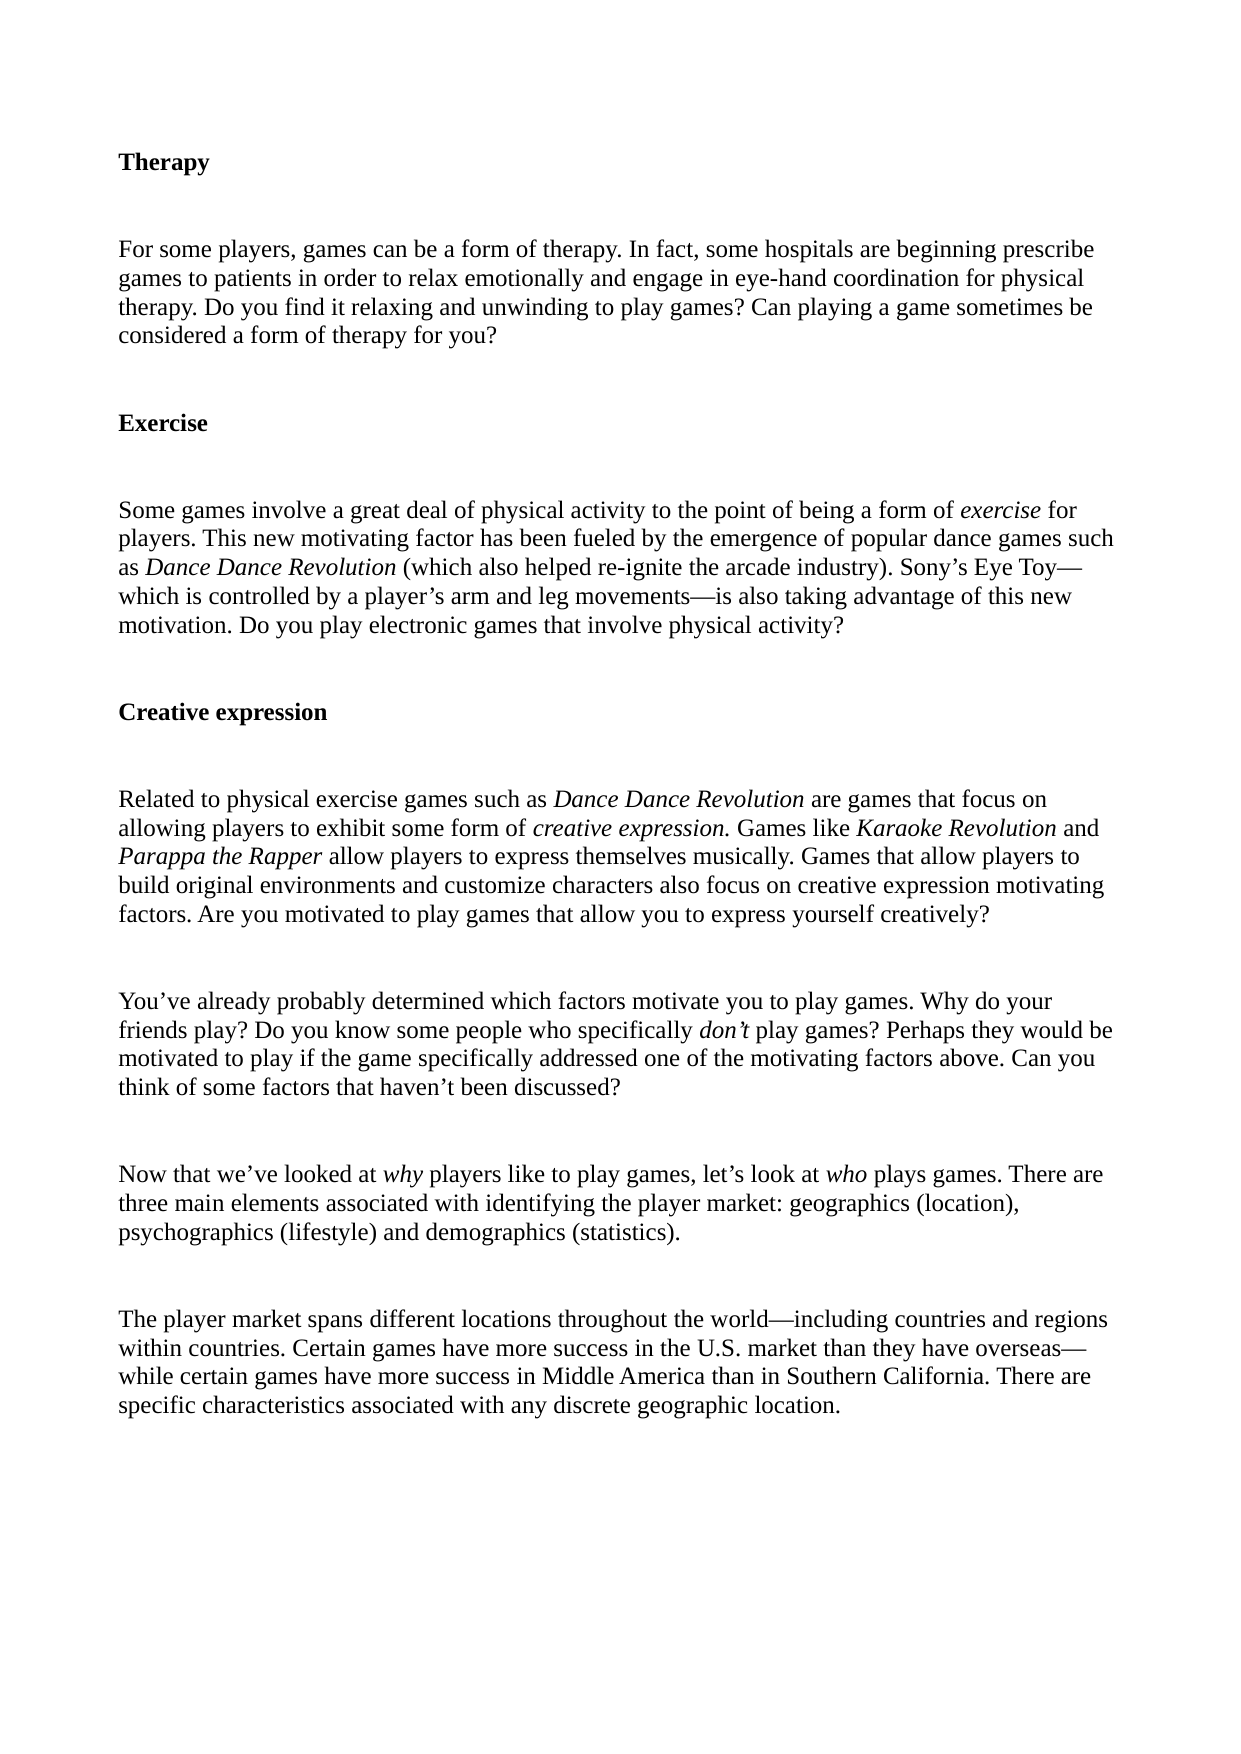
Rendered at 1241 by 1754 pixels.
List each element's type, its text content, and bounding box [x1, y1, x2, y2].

text Some games involve a great deal of physical activity to the point of being a form of exercise for players. This new motivating factor has been fueled by the emergence of popular dance games such as Dance Dance Revolution (which also helped re-ignite the arcade industry). Sony’s Eye Toy—which is controlled by a player’s arm and leg movements—is also taking advantage of this new motivation. Do you play electronic games that involve physical activity? [118, 495, 1122, 638]
text For some players, games can be a form of therapy. In fact, some hospitals are beginning prescribe games to patients in order to relax emotionally and engage in eye-hand coordination for physical therapy. Do you find it relaxing and unwinding to play games? Can playing a game sometimes be considered a form of therapy for you? [118, 234, 1122, 349]
subtitle Therapy [118, 147, 1122, 176]
text Now that we’ve looked at why players like to play games, let’s look at who plays games. There are three main elements associated with identifying the player market: geographics (location), psychographics (lifestyle) and demographics (statistics). [118, 1159, 1122, 1246]
text The player market spans different locations throughout the world—including countries and regions within countries. Certain games have more success in the U.S. market than they have overseas—while certain games have more success in Middle America than in Southern California. There are specific characteristics associated with any discrete geographic location. [118, 1304, 1122, 1419]
subtitle Exercise [118, 408, 1122, 436]
subtitle Creative expression [118, 697, 1122, 726]
text Related to physical exercise games such as Dance Dance Revolution are games that focus on allowing players to exhibit some form of creative expression. Games like Karaoke Revolution and Parappa the Rapper allow players to express themselves musically. Games that allow players to build original environments and customize characters also focus on creative expression motivating factors. Are you motivated to play games that allow you to express yourself creatively? [118, 784, 1122, 928]
text You’ve already probably determined which factors motivate you to play games. Why do your friends play? Do you know some people who specifically don’t play games? Perhaps they would be motivated to play if the game specifically addressed one of the motivating factors above. Can you think of some factors that haven’t been discussed? [118, 986, 1122, 1101]
